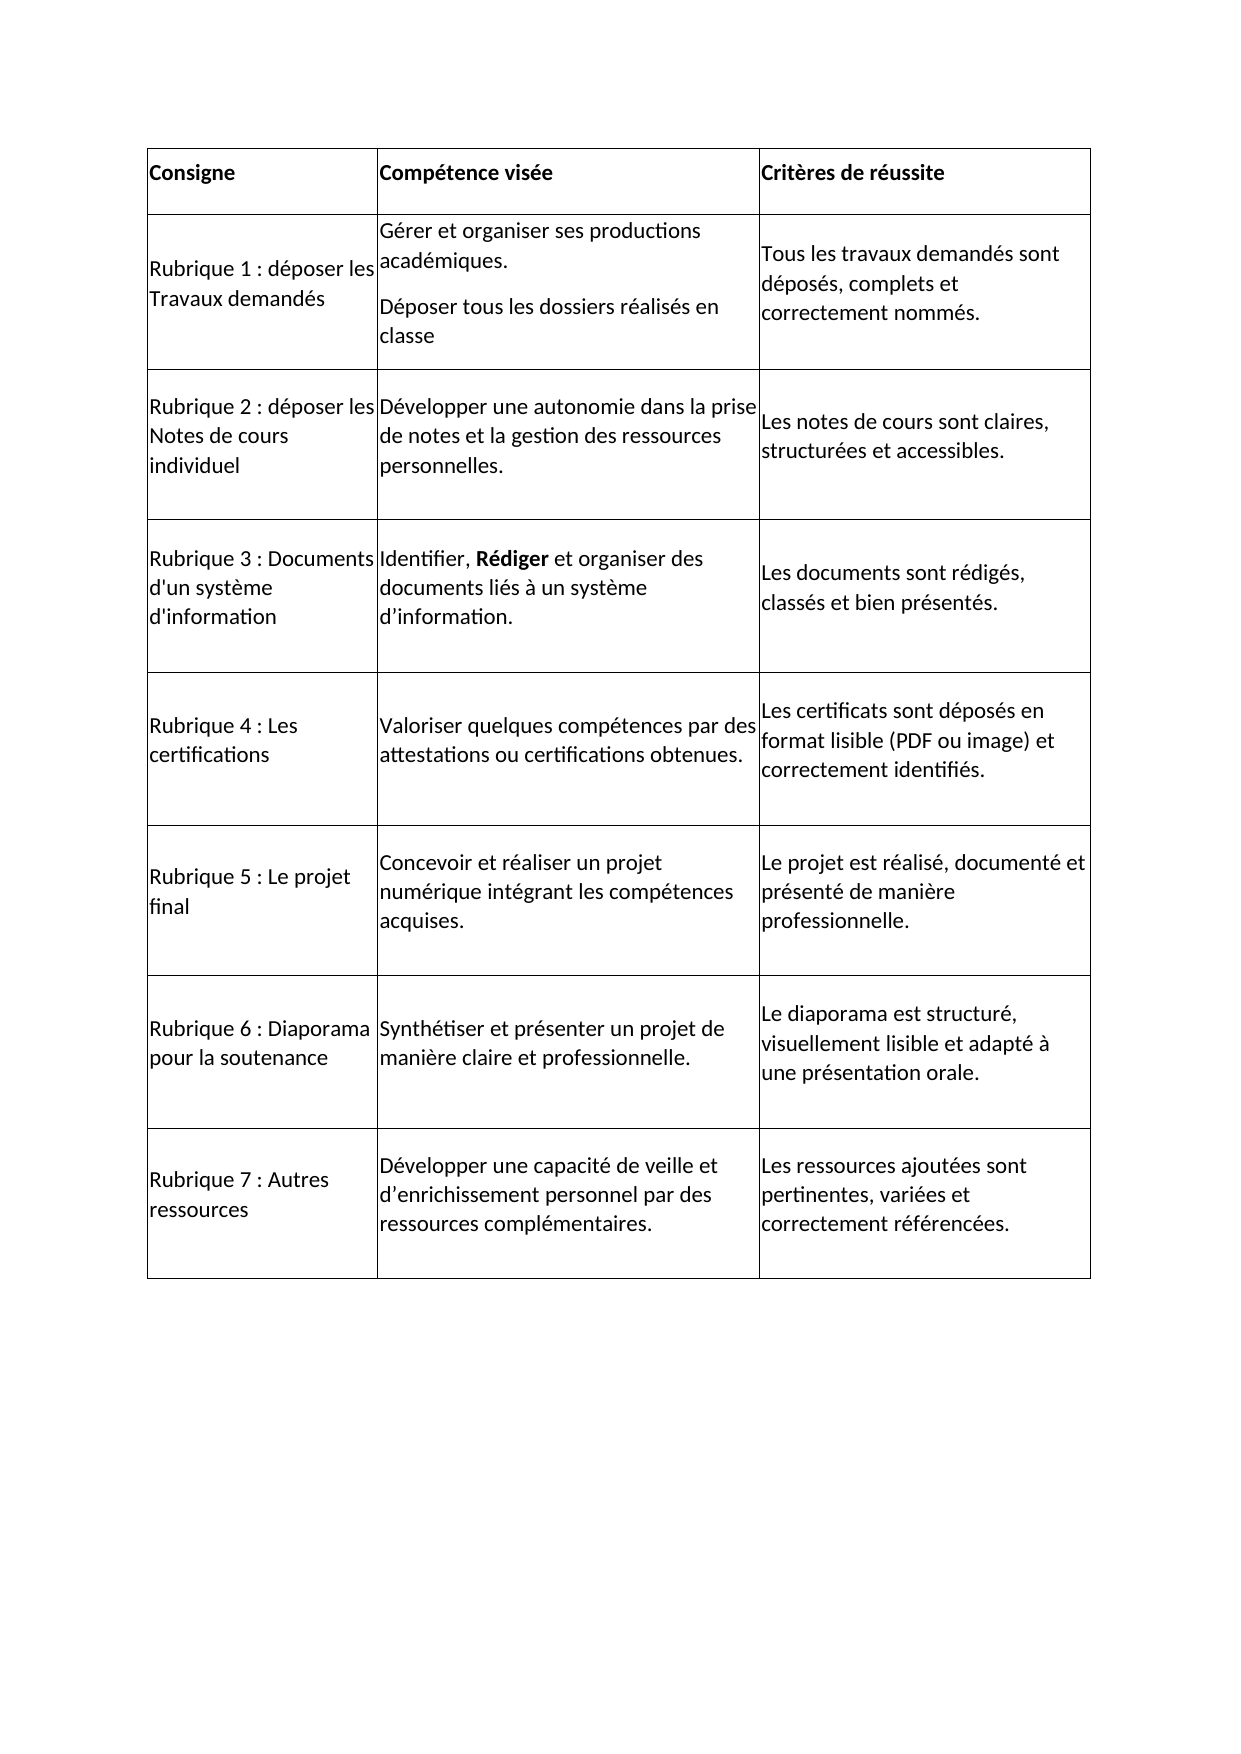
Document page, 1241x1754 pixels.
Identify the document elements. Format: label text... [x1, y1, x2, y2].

table_cell Développer une autonomie dans la prise de notes et la gestion des ressources personnelles. [378, 370, 759, 519]
table_cell Le projet est réalisé, documenté et présenté de manière professionnelle. [760, 826, 1090, 975]
table_cell Le diaporama est structuré, visuellement lisible et adapté à une présentation orale. [760, 976, 1090, 1127]
table_cell Tous les travaux demandés sont déposés, complets et correctement nommés. [760, 215, 1090, 369]
table_header Compétence visée [378, 149, 759, 214]
table_cell Les ressources ajoutées sont pertinentes, variées et correctement référencées. [760, 1129, 1090, 1278]
table_cell Rubrique 6 : Diaporama pour la soutenance [148, 976, 377, 1127]
table_cell Rubrique 7 : Autres ressources [148, 1129, 377, 1278]
table_cell Les certificats sont déposés en format lisible (PDF ou image) et correctement identifiés. [760, 673, 1090, 824]
table_cell Synthétiser et présenter un projet de manière claire et professionnelle. [378, 976, 759, 1127]
table_cell Rubrique 5 : Le projet final [148, 826, 377, 975]
table_cell Valoriser quelques compétences par des attestations ou certifications obtenues. [378, 673, 759, 824]
table_cell Gérer et organiser ses productions académiques. Déposer tous les dossiers réalisés en classe [378, 215, 759, 369]
table_cell Développer une capacité de veille et d’enrichissement personnel par des ressources complémentaires. [378, 1129, 759, 1278]
table_cell Concevoir et réaliser un projet numérique intégrant les compétences acquises. [378, 826, 759, 975]
table_cell Identifier, Rédiger et organiser des documents liés à un système d’information. [378, 520, 759, 672]
table_cell Rubrique 3 : Documents d'un système d'information [148, 520, 377, 672]
table_header Consigne [148, 149, 377, 214]
table_cell Les documents sont rédigés, classés et bien présentés. [760, 520, 1090, 672]
table_cell Rubrique 1 : déposer les Travaux demandés [148, 215, 377, 369]
table_cell Les notes de cours sont claires, structurées et accessibles. [760, 370, 1090, 519]
table_header Critères de réussite [760, 149, 1090, 214]
table_cell Rubrique 2 : déposer les Notes de cours individuel [148, 370, 377, 519]
table_cell Rubrique 4 : Les certifications [148, 673, 377, 824]
